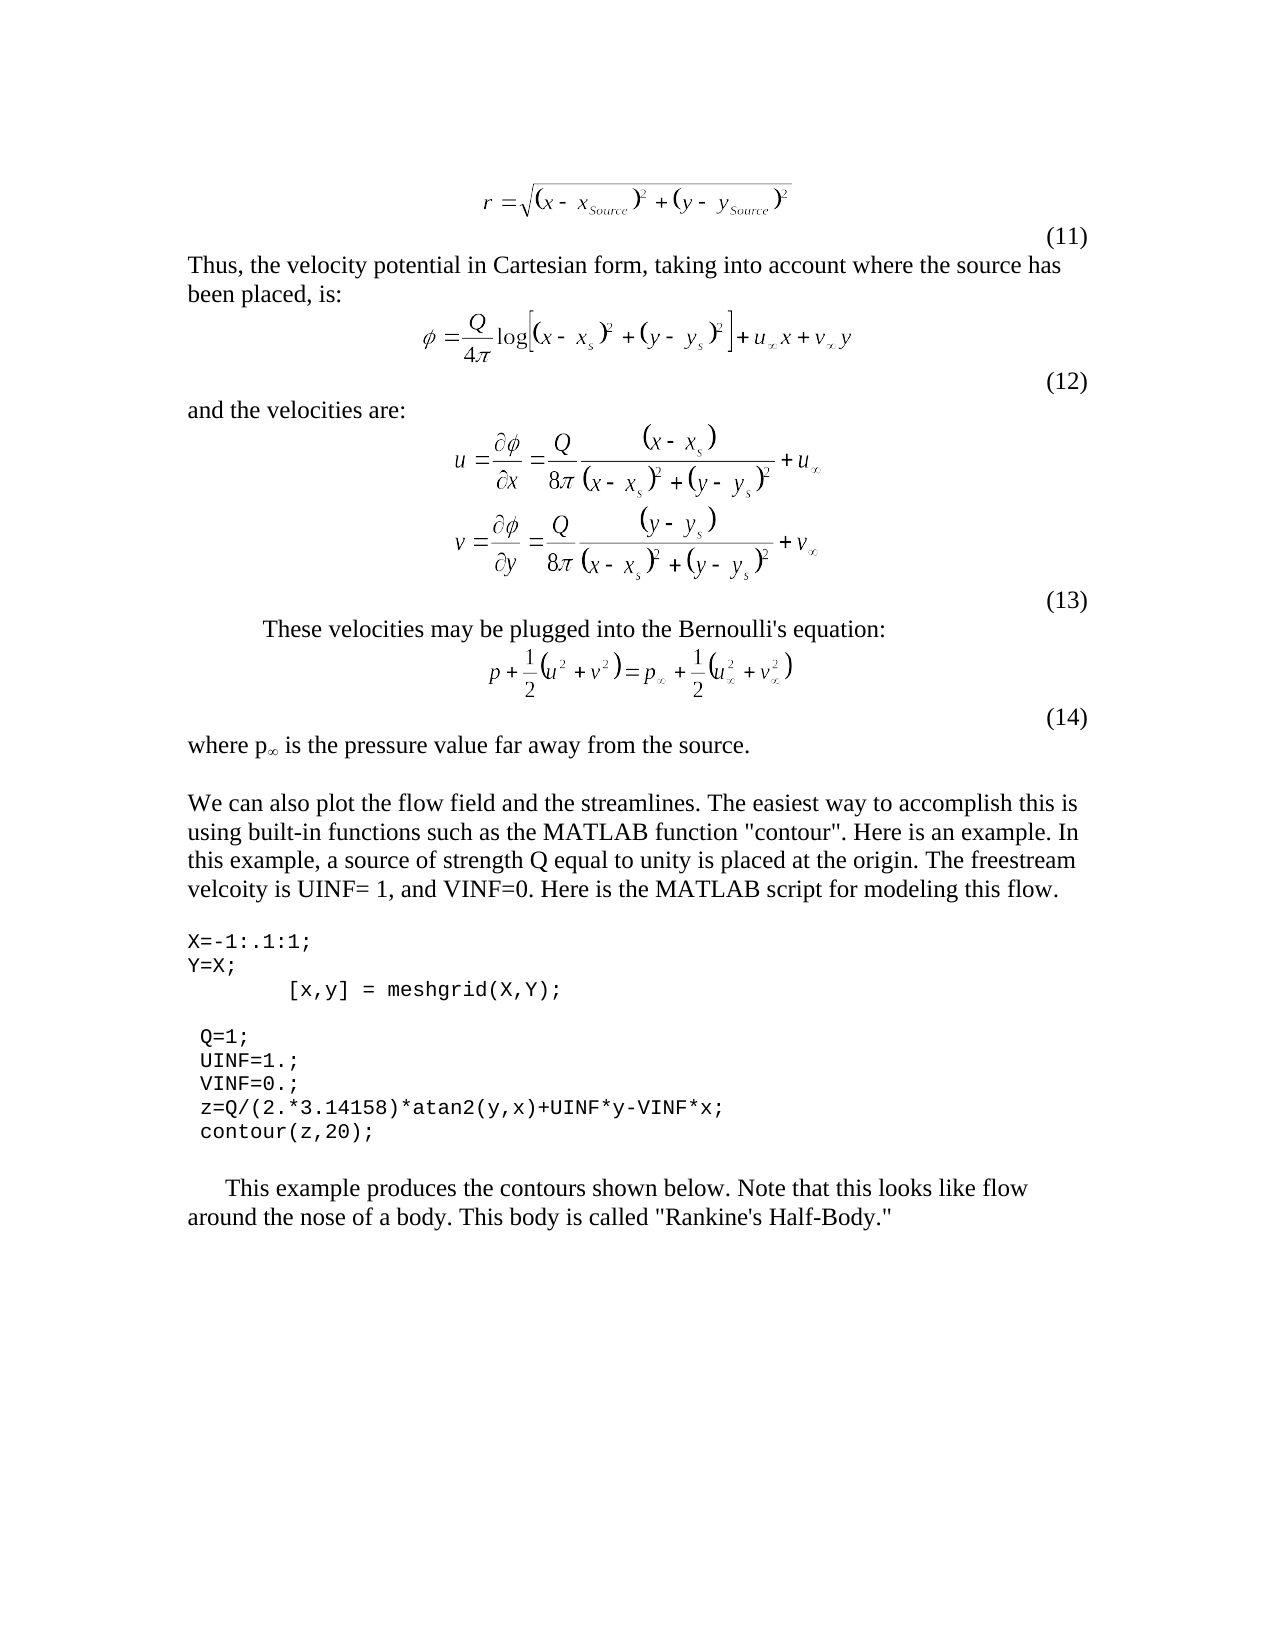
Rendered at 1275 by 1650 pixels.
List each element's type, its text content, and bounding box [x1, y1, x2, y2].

text contour(z,20); [187, 1121, 1087, 1144]
text This example produces the contours shown below. Note that this looks like flow around the nose of a body. This body is called "Rankine's Half-Body." [187, 1173, 1087, 1231]
text (14) [187, 702, 1087, 730]
text and the velocities are: [187, 395, 1087, 424]
text [x,y] = meshgrid(X,Y); [187, 979, 1087, 1002]
text z=Q/(2.*3.14158)*atan2(y,x)+UINF*y-VINF*x; [187, 1097, 1087, 1121]
text (13) [187, 585, 1087, 614]
text (12) [187, 366, 1087, 395]
text Y=X; [187, 955, 1087, 979]
text These velocities may be plugged into the Bernoulli's equation: [187, 614, 1087, 643]
text UINF=1.; [187, 1050, 1087, 1073]
text We can also plot the flow field and the streamlines. The easiest way to accomplish this is using built-in functions such as the MATLAB function "contour". Here is an example. In this example, a source of strength Q equal to unity is placed at the origin. The freestream velcoity is UINF= 1, and VINF=0. Here is the MATLAB script for modeling this flow. [187, 788, 1087, 903]
text where p is the pressure value far away from the source. [187, 730, 1087, 759]
text Q=1; [187, 1026, 1087, 1050]
text (11) [187, 221, 1087, 250]
text VINF=0.; [187, 1073, 1087, 1097]
text Thus, the velocity potential in Cartesian form, taking into account where the source has been placed, is: [187, 250, 1087, 307]
text X=-1:.1:1; [187, 932, 1087, 955]
